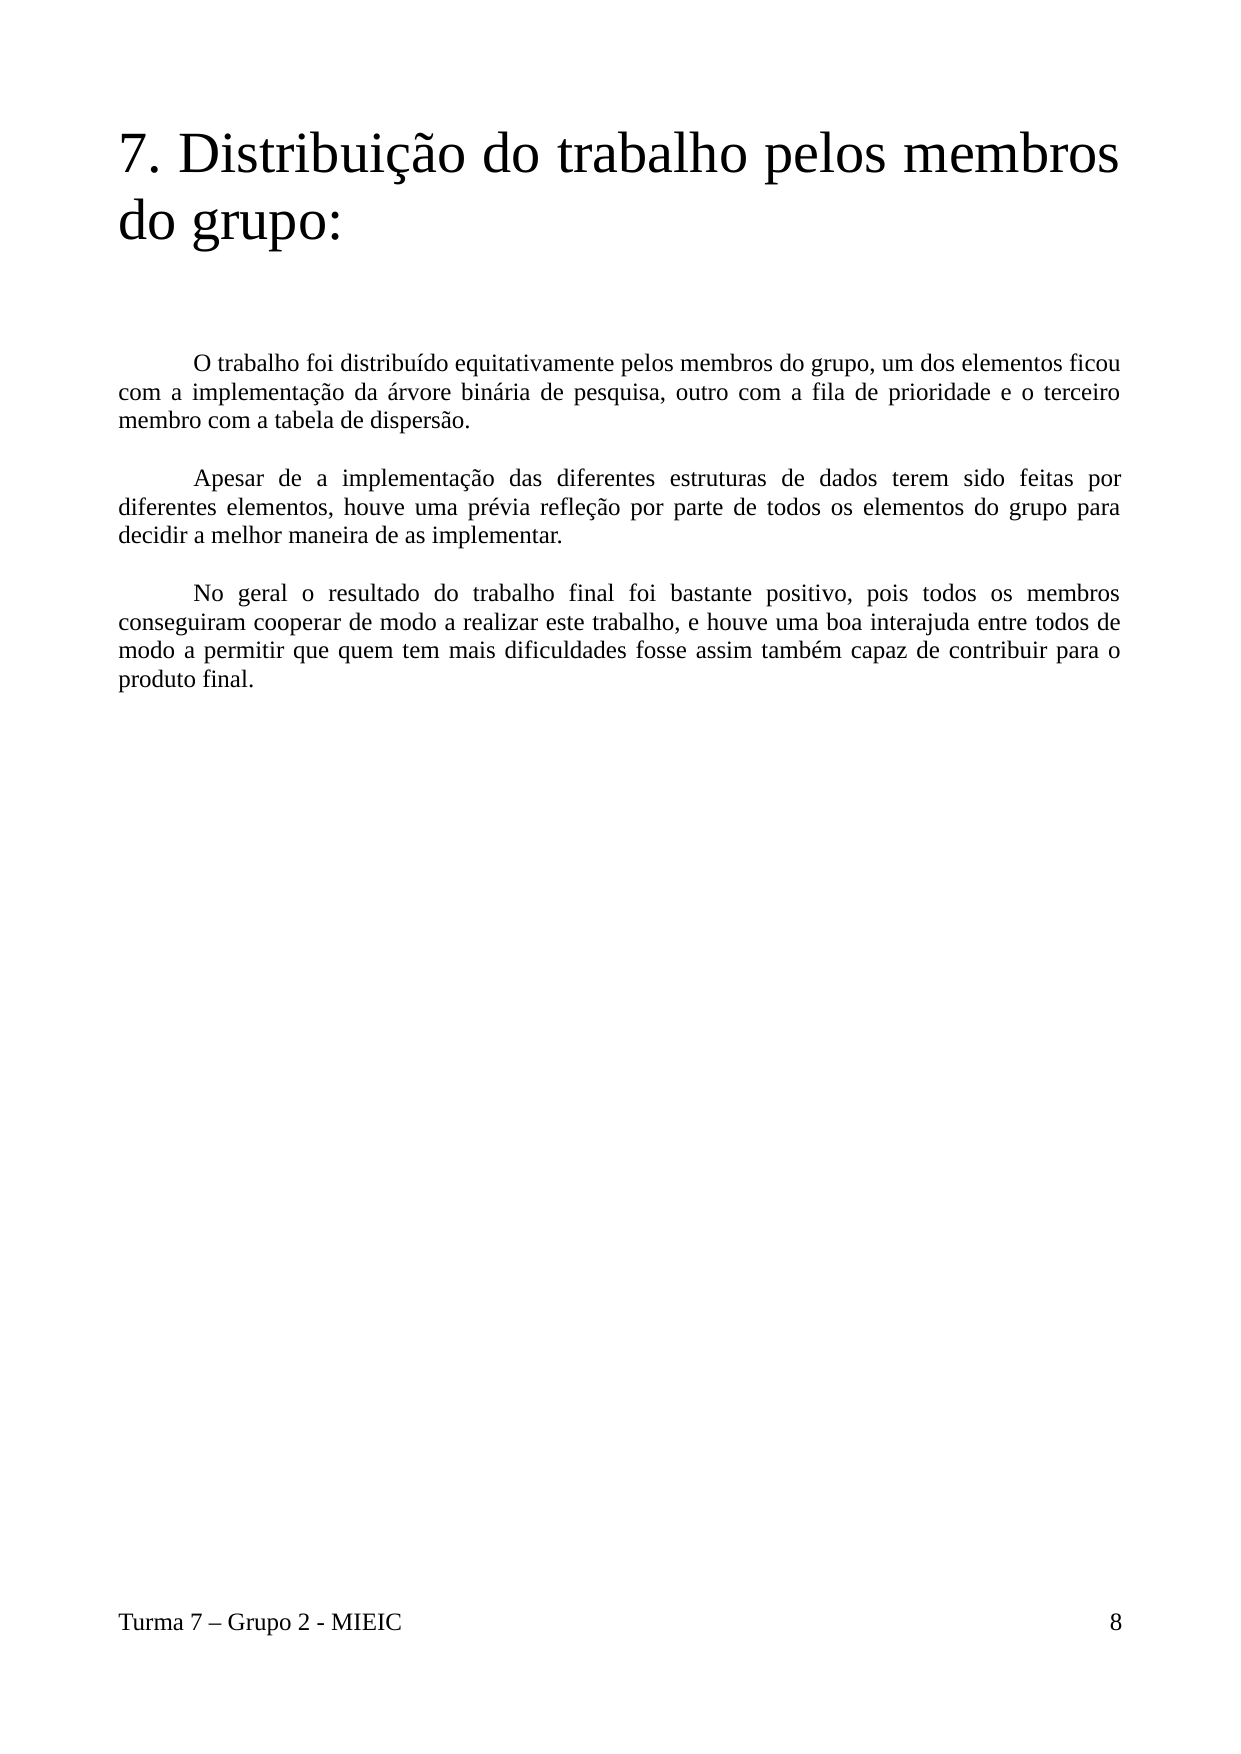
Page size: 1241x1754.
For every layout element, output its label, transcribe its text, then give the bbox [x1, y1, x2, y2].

text No geral o resultado do trabalho final foi bastante positivo, pois todos os membros conseguiram cooperar de modo a realizar este trabalho, e houve uma boa interajuda entre todos de modo a permitir que quem tem mais dificuldades fosse assim também capaz de contribuir para o produto final. [118, 578, 1122, 693]
text 7. Distribuição do trabalho pelos membros do grupo: [118, 118, 1122, 252]
text Apesar de a implementação das diferentes estruturas de dados terem sido feitas por diferentes elementos, houve uma prévia refleção por parte de todos os elementos do grupo para decidir a melhor maneira de as implementar. [118, 463, 1122, 549]
text O trabalho foi distribuído equitativamente pelos membros do grupo, um dos elementos ficou com a implementação da árvore binária de pesquisa, outro com a fila de prioridade e o terceiro membro com a tabela de dispersão. [118, 348, 1122, 434]
